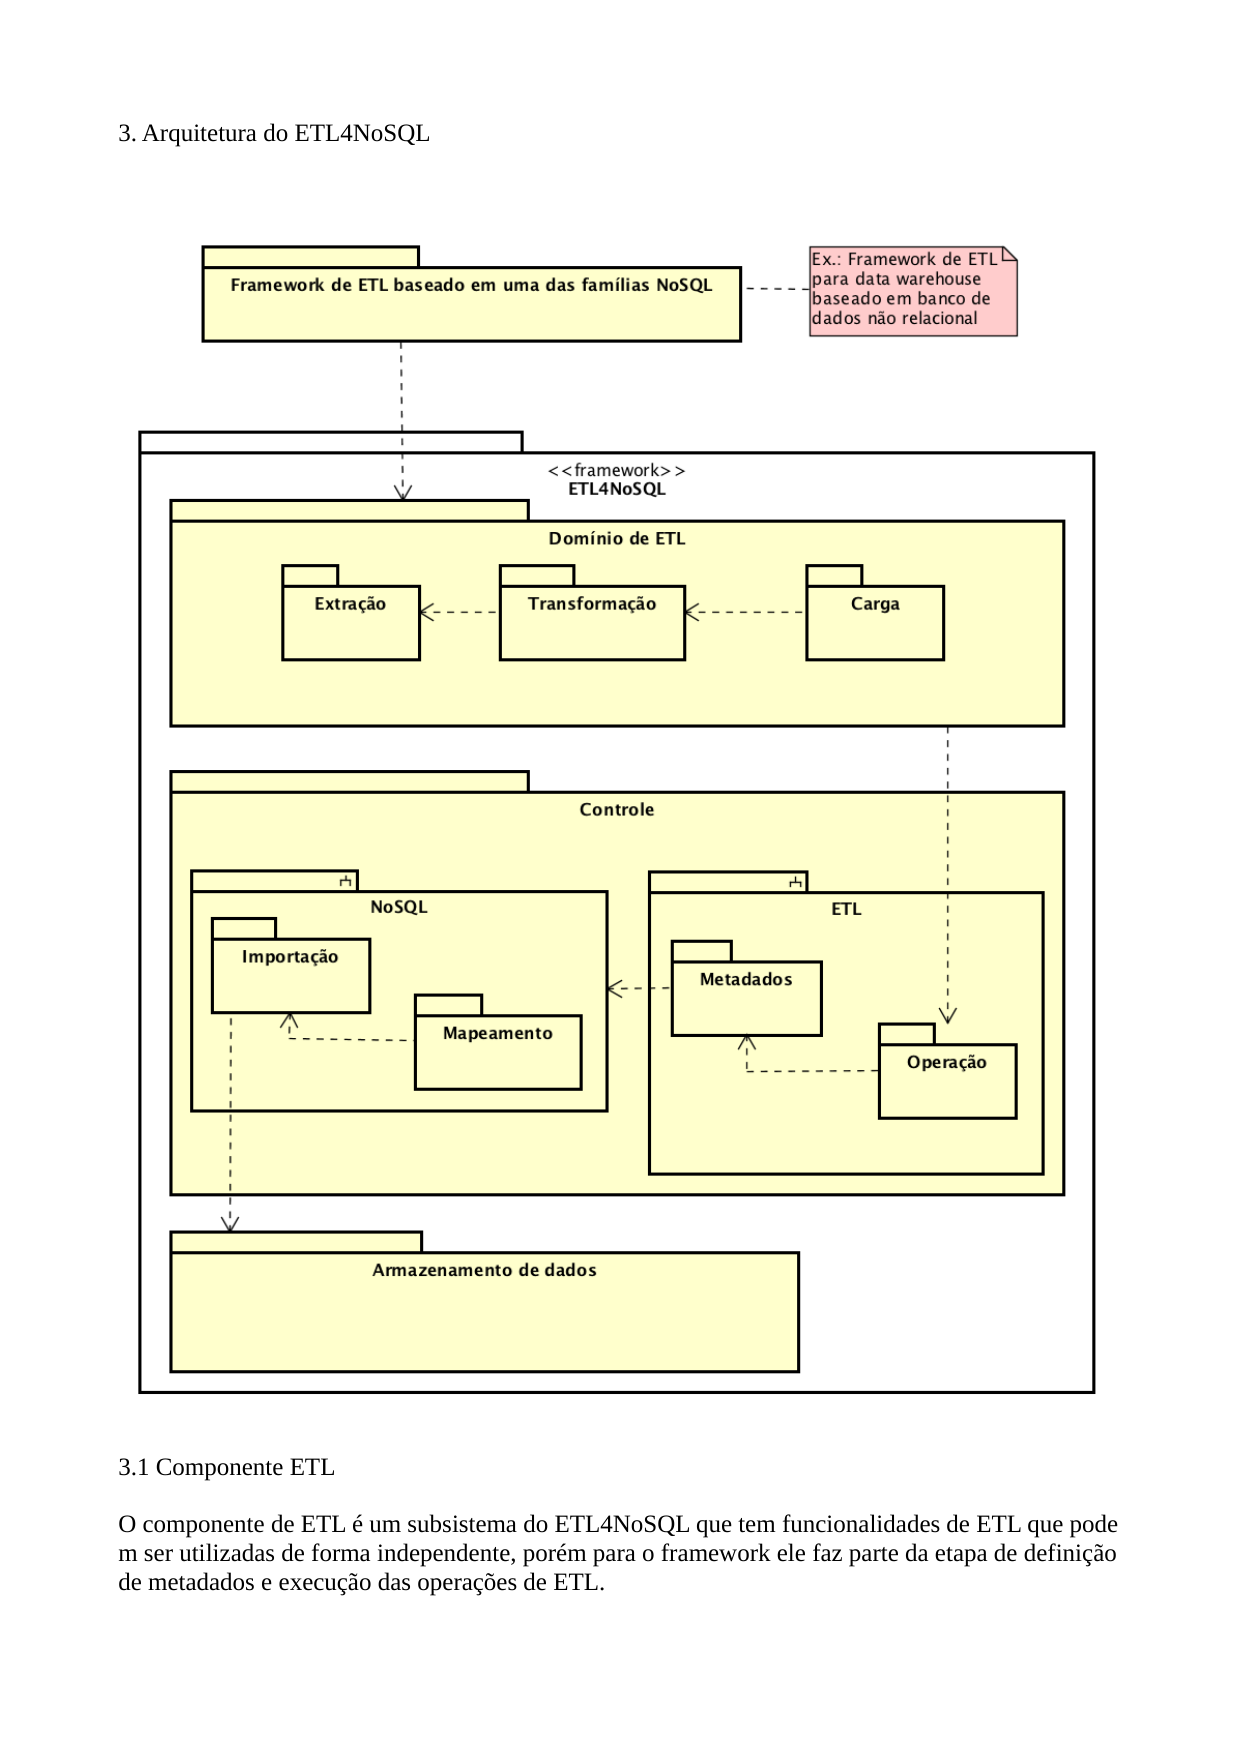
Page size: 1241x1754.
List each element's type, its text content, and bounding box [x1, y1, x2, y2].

text O componente de ETL é um subsistema do ETL4NoSQL que tem funcionalidades de ETL que pode m ser utilizadas de forma independente, porém para o framework ele faz parte da etapa de definição de metadados e execução das operações de ETL. [118, 1509, 1122, 1595]
text 3. Arquitetura do ETL4NoSQL [118, 118, 1122, 147]
picture [128, 204, 1112, 1423]
text 3.1 Componente ETL [118, 1452, 1122, 1480]
